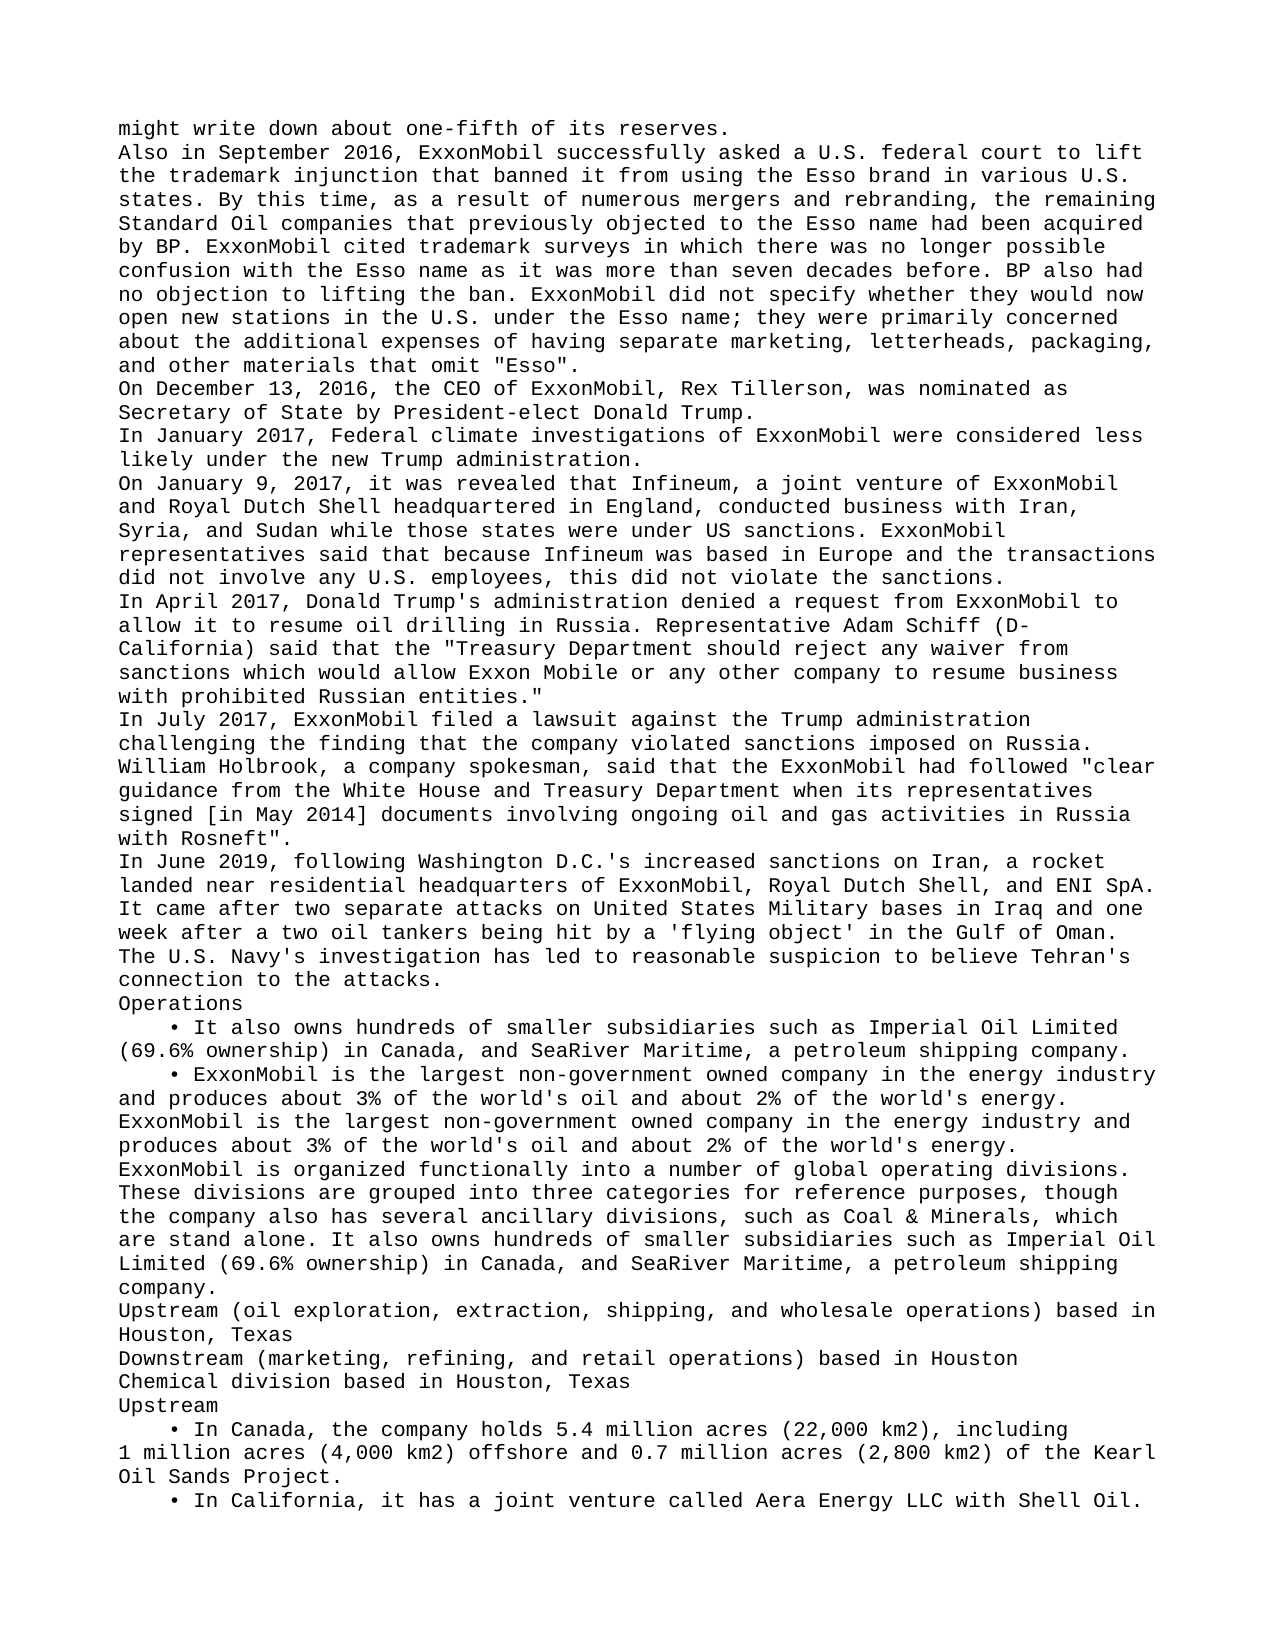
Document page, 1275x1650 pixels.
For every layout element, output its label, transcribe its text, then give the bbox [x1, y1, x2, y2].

text Downstream (marketing, refining, and retail operations) based in Houston [118, 1348, 1157, 1371]
text Operations [118, 993, 1157, 1017]
text Also in September 2016, ExxonMobil successfully asked a U.S. federal court to lift the trademark injunction that banned it from using the Esso brand in various U.S. states. By this time, as a result of numerous mergers and rebranding, the remaining Standard Oil companies that previously objected to the Esso name had been acquired by BP. ExxonMobil cited trademark surveys in which there was no longer possible confusion with the Esso name as it was more than seven decades before. BP also had no objection to lifting the ban. ExxonMobil did not specify whether they would now open new stations in the U.S. under the Esso name; they were primarily concerned about the additional expenses of having separate marketing, letterheads, packaging, and other materials that omit "Esso". [118, 142, 1157, 378]
text • In Canada, the company holds 5.4 million acres (22,000 km2), including 1 million acres (4,000 km2) offshore and 0.7 million acres (2,800 km2) of the Kearl Oil Sands Project. [118, 1419, 1157, 1489]
text • In California, it has a joint venture called Aera Energy LLC with Shell Oil. [118, 1489, 1157, 1513]
text Chemical division based in Houston, Texas [118, 1371, 1157, 1395]
text In July 2017, ExxonMobil filed a lawsuit against the Trump administration challenging the finding that the company violated sanctions imposed on Russia. William Holbrook, a company spokesman, said that the ExxonMobil had followed "clear guidance from the White House and Treasury Department when its representatives signed [in May 2014] documents involving ongoing oil and gas activities in Russia with Rosneft". [118, 709, 1157, 851]
text In June 2019, following Washington D.C.'s increased sanctions on Iran, a rocket landed near residential headquarters of ExxonMobil, Royal Dutch Shell, and ENI SpA. It came after two separate attacks on United States Military bases in Iraq and one week after a two oil tankers being hit by a 'flying object' in the Gulf of Oman. The U.S. Navy's investigation has led to reasonable suspicion to believe Tehran's connection to the attacks. [118, 851, 1157, 993]
text Upstream [118, 1395, 1157, 1419]
text In April 2017, Donald Trump's administration denied a request from ExxonMobil to allow it to resume oil drilling in Russia. Representative Adam Schiff (D-California) said that the "Treasury Department should reject any waiver from sanctions which would allow Exxon Mobile or any other company to resume business with prohibited Russian entities." [118, 591, 1157, 709]
text • ExxonMobil is the largest non-government owned company in the energy industry and produces about 3% of the world's oil and about 2% of the world's energy. [118, 1064, 1157, 1111]
text In January 2017, Federal climate investigations of ExxonMobil were considered less likely under the new Trump administration. [118, 426, 1157, 473]
text Upstream (oil exploration, extraction, shipping, and wholesale operations) based in Houston, Texas [118, 1300, 1157, 1348]
text might write down about one-fifth of its reserves. [118, 118, 1157, 142]
text ExxonMobil is the largest non-government owned company in the energy industry and produces about 3% of the world's oil and about 2% of the world's energy. [118, 1111, 1157, 1158]
text • It also owns hundreds of smaller subsidiaries such as Imperial Oil Limited (69.6% ownership) in Canada, and SeaRiver Maritime, a petroleum shipping company. [118, 1017, 1157, 1064]
text ExxonMobil is organized functionally into a number of global operating divisions. These divisions are grouped into three categories for reference purposes, though the company also has several ancillary divisions, such as Coal & Minerals, which are stand alone. It also owns hundreds of smaller subsidiaries such as Imperial Oil Limited (69.6% ownership) in Canada, and SeaRiver Maritime, a petroleum shipping company. [118, 1158, 1157, 1300]
text On December 13, 2016, the CEO of ExxonMobil, Rex Tillerson, was nominated as Secretary of State by President-elect Donald Trump. [118, 378, 1157, 426]
text On January 9, 2017, it was revealed that Infineum, a joint venture of ExxonMobil and Royal Dutch Shell headquartered in England, conducted business with Iran, Syria, and Sudan while those states were under US sanctions. ExxonMobil representatives said that because Infineum was based in Europe and the transactions did not involve any U.S. employees, this did not violate the sanctions. [118, 473, 1157, 591]
